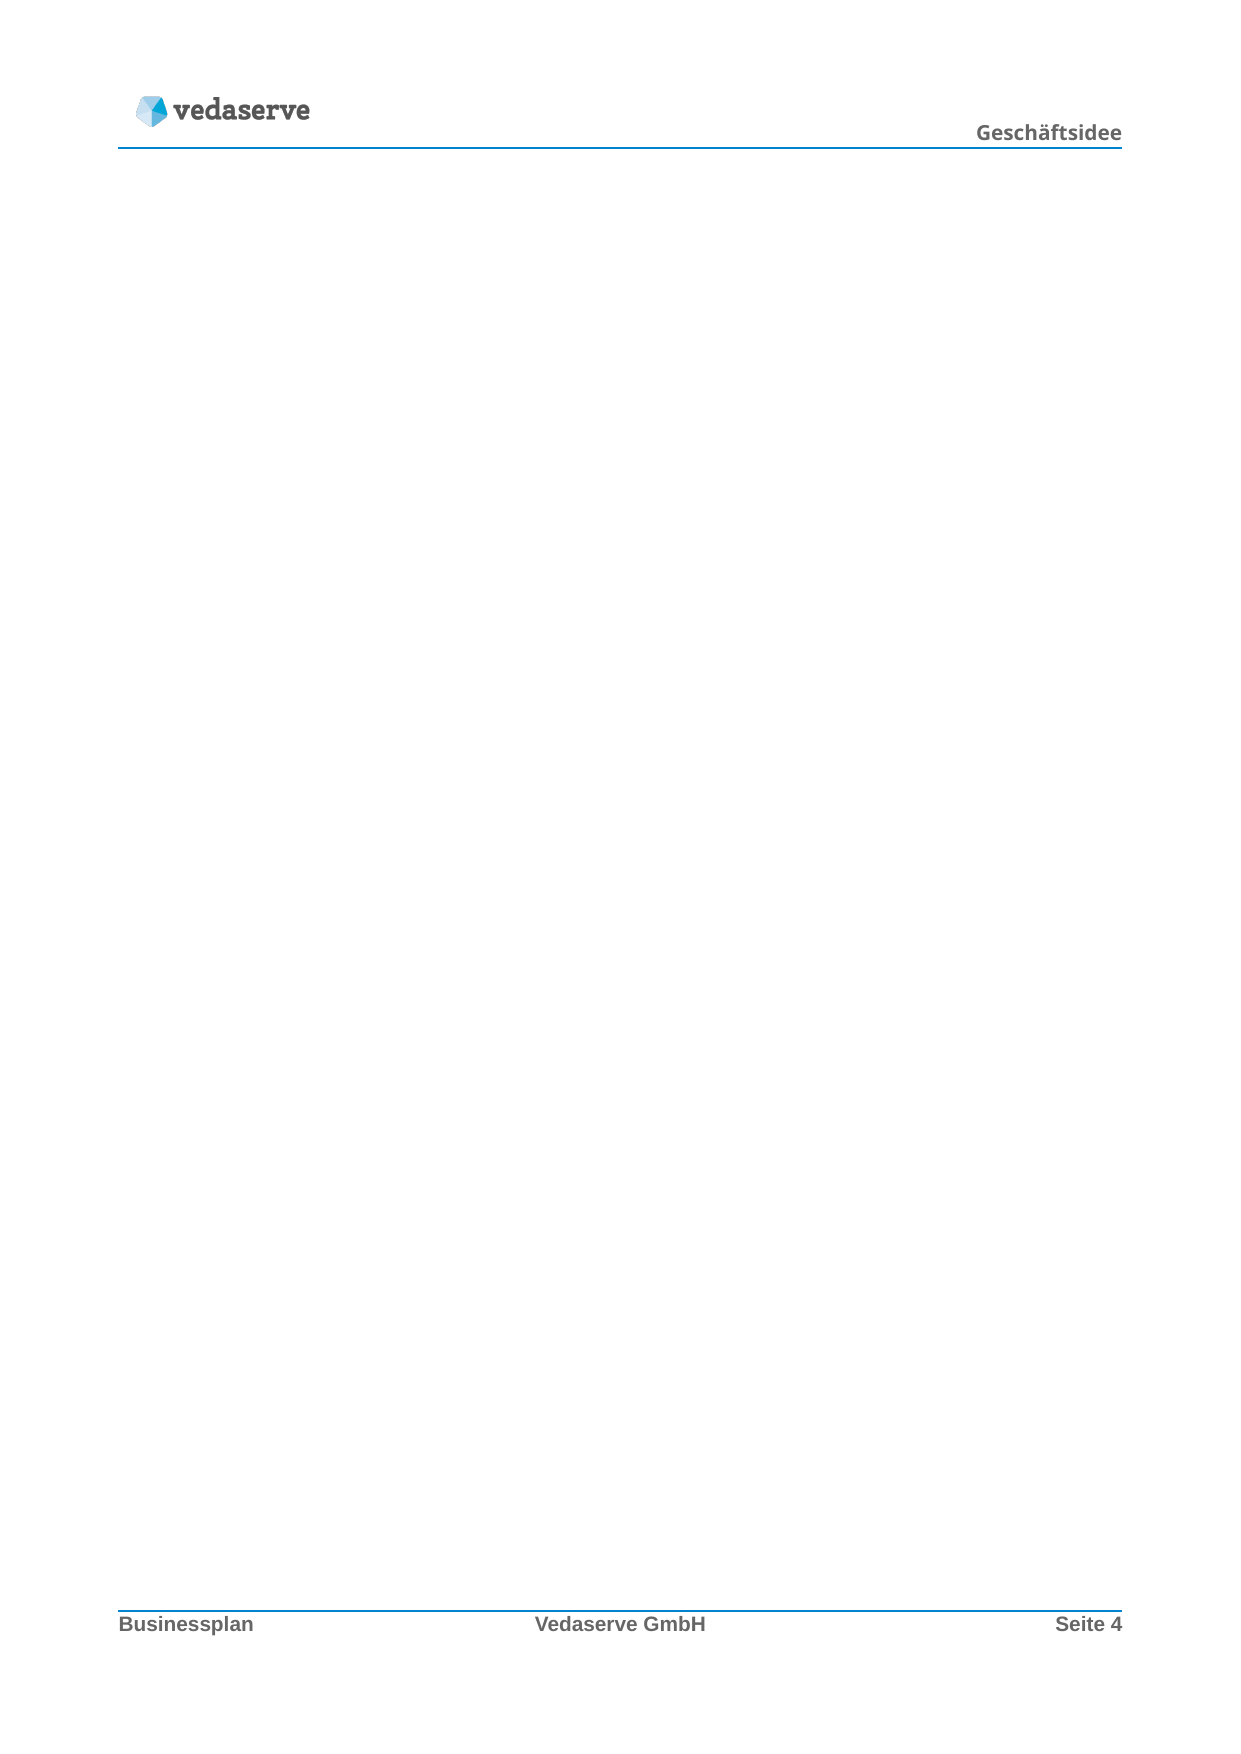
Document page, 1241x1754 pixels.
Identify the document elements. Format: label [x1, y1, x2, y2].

picture [119, 67, 327, 157]
